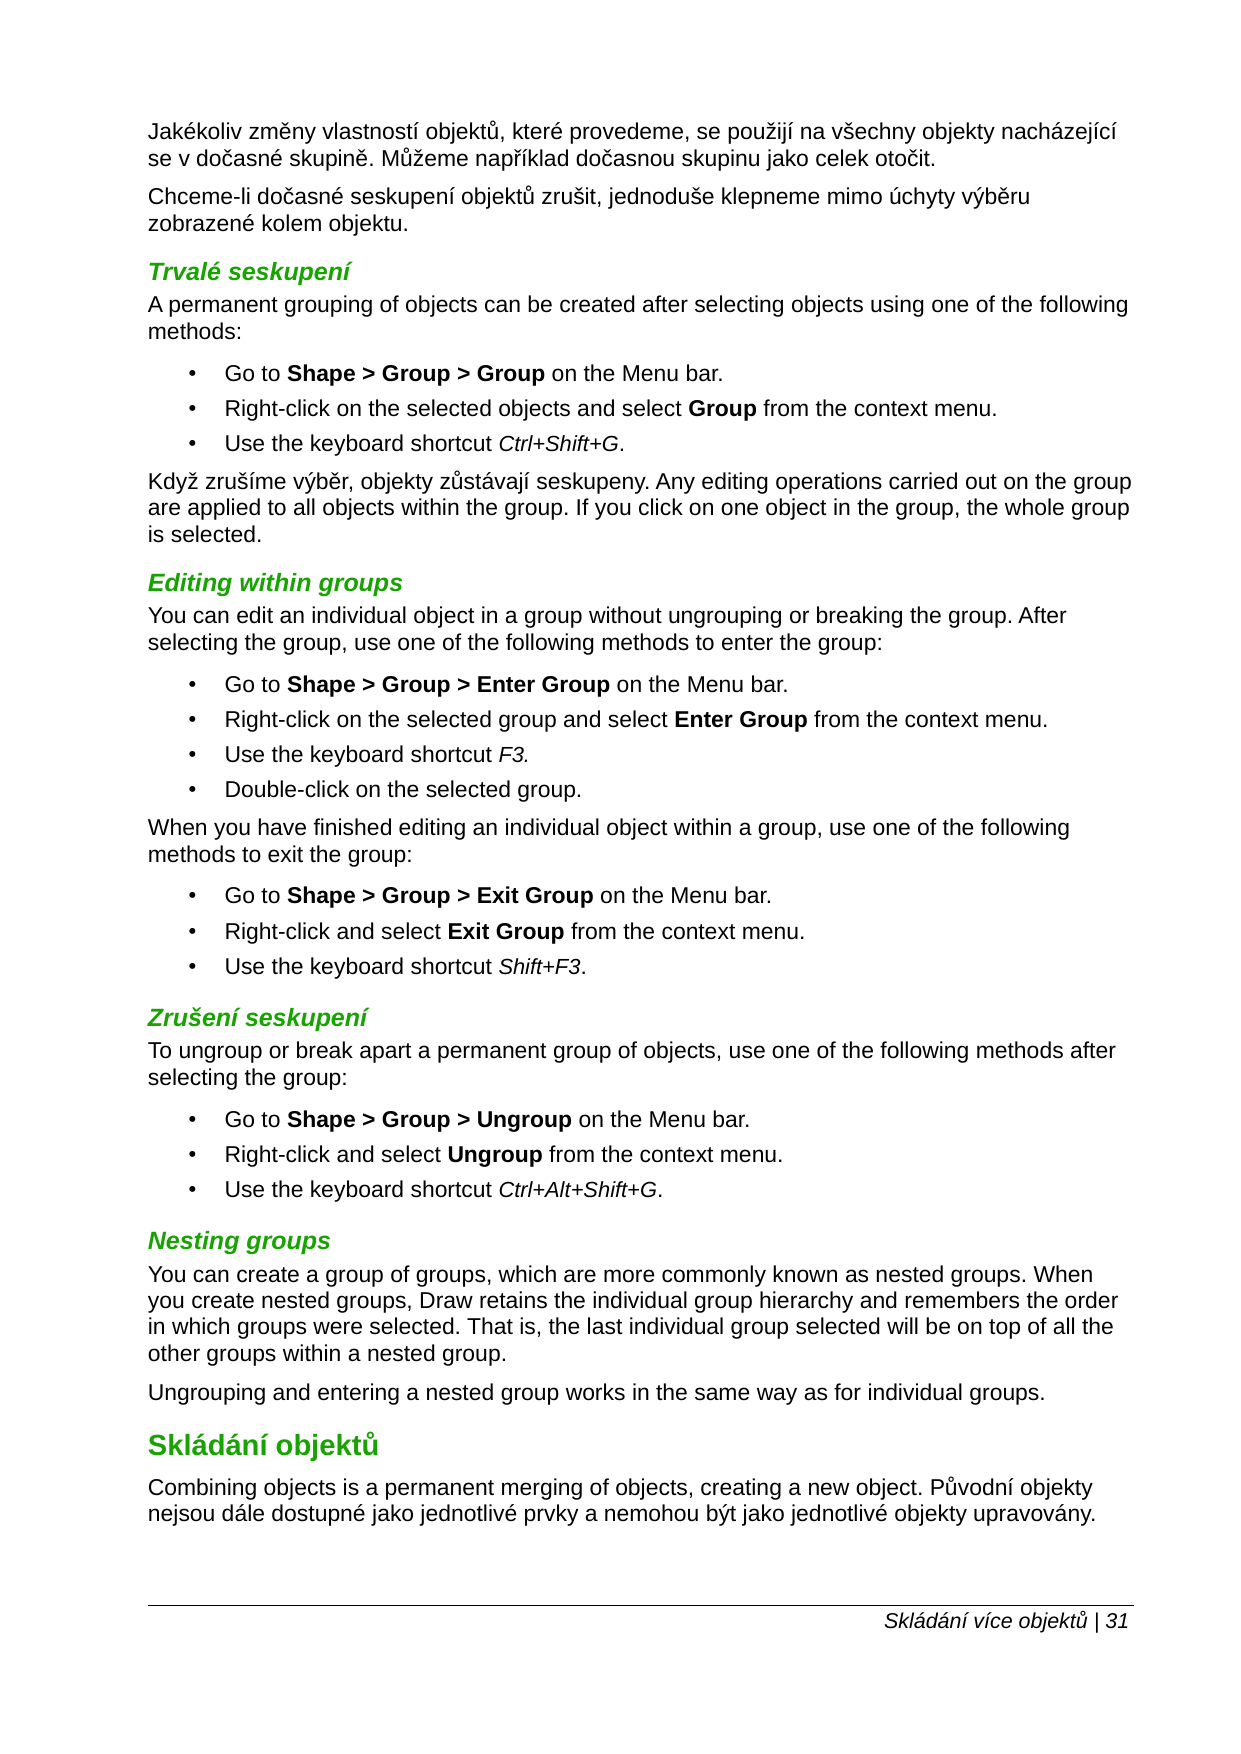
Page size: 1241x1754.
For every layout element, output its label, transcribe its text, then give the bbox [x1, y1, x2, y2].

text Combining objects is a permanent merging of objects, creating a new object. Původní objekty nejsou dále dostupné jako jednotlivé prvky a nemohou být jako jednotlivé objekty upravovány. [148, 1474, 1134, 1526]
list Right-click on the selected objects and select Group from the context menu. [185, 392, 1134, 421]
text To ungroup or break apart a permanent group of objects, use one of the following methods after selecting the group: [148, 1037, 1134, 1090]
list Right-click on the selected group and select Enter Group from the context menu. [185, 703, 1134, 732]
text Ungrouping and entering a nested group works in the same way as for individual groups. [148, 1378, 1134, 1405]
list Use the keyboard shortcut Ctrl+Shift+G. [185, 427, 1134, 459]
text You can create a group of groups, which are more commonly known as nested groups. When you create nested groups, Draw retains the individual group hierarchy and remembers the order in which groups were selected. That is, the last individual group selected will be on top of all the other groups within a nested group. [148, 1261, 1134, 1366]
list Go to Shape > Group > Exit Group on the Menu bar. [185, 879, 1134, 909]
subtitle Trvalé seskupení [148, 257, 1134, 285]
text A permanent grouping of objects can be created after selecting objects using one of the following methods: [148, 291, 1134, 344]
subtitle Zrušení seskupení [148, 1003, 1134, 1031]
subtitle Nesting groups [148, 1226, 1134, 1254]
list Use the keyboard shortcut Ctrl+Alt+Shift+G. [185, 1173, 1134, 1205]
subtitle Editing within groups [148, 568, 1134, 596]
text You can edit an individual object in a group without ungrouping or breaking the group. After selecting the group, use one of the following methods to enter the group: [148, 602, 1134, 655]
list Go to Shape > Group > Group on the Menu bar. [185, 357, 1134, 386]
list Use the keyboard shortcut F3. [185, 738, 1134, 767]
list Use the keyboard shortcut Shift+F3. [185, 950, 1134, 982]
list Right-click and select Exit Group from the context menu. [185, 915, 1134, 944]
text Když zrušíme výběr, objekty zůstávají seskupeny. Any editing operations carried out on the group are applied to all objects within the group. If you click on one object in the group, the whole group is selected. [148, 468, 1134, 547]
list Right-click and select Ungroup from the context menu. [185, 1138, 1134, 1167]
list Go to Shape > Group > Ungroup on the Menu bar. [185, 1103, 1134, 1132]
list Go to Shape > Group > Enter Group on the Menu bar. [185, 668, 1134, 697]
text Jakékoliv změny vlastností objektů, které provedeme, se použijí na všechny objekty nacházející se v dočasné skupině. Můžeme například dočasnou skupinu jako celek otočit. [148, 118, 1134, 171]
text When you have finished editing an individual object within a group, use one of the following methods to exit the group: [148, 814, 1134, 867]
list Double-click on the selected group. [185, 773, 1134, 805]
text Chceme-li dočasné seskupení objektů zrušit, jednoduše klepneme mimo úchyty výběru zobrazené kolem objektu. [148, 183, 1134, 236]
subtitle Skládání objektů [148, 1428, 1134, 1462]
